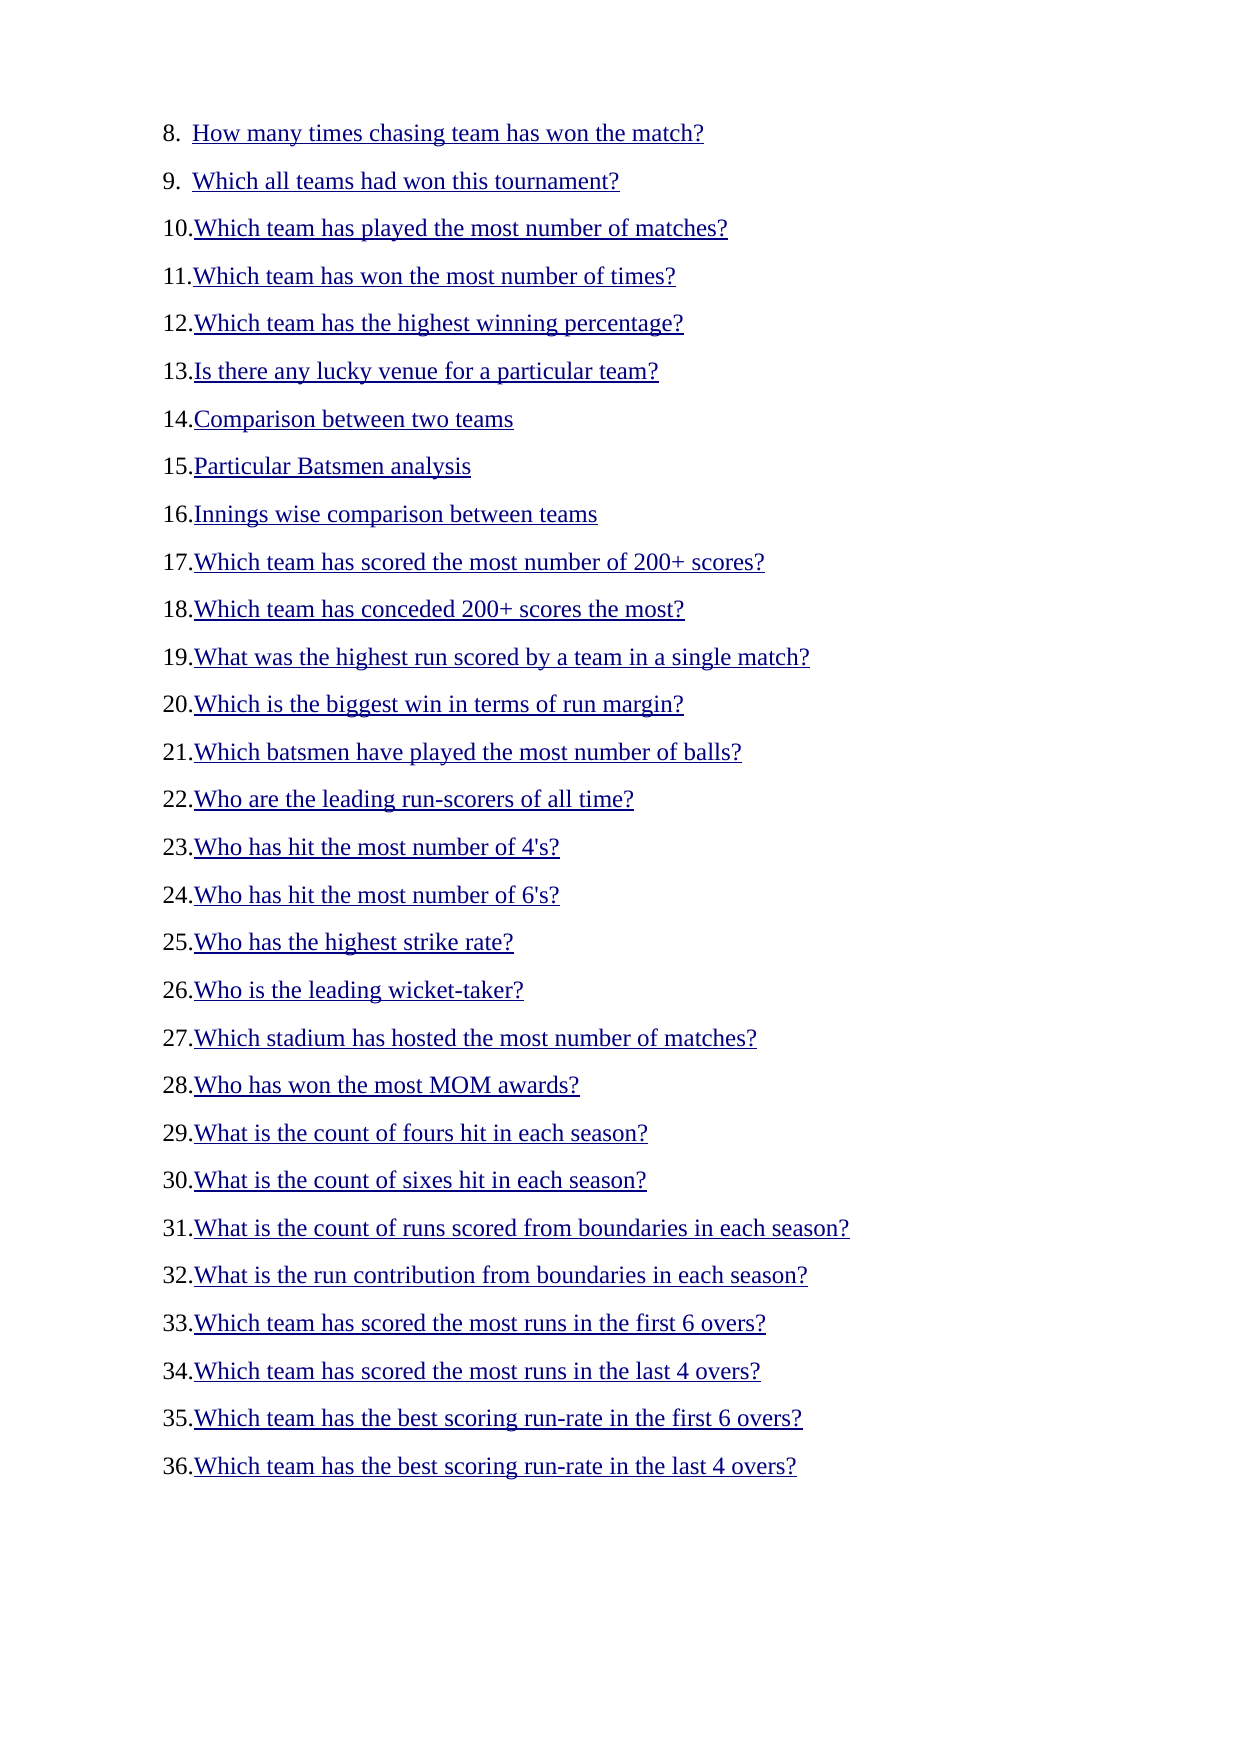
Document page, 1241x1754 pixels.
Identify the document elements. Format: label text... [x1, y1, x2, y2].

list Which team has won the most number of times? [162, 261, 1122, 290]
list Who has hit the most number of 4's? [162, 832, 1122, 861]
list Who is the leading wicket-taker? [162, 975, 1122, 1004]
list Particular Batsmen analysis [162, 451, 1122, 480]
list Who has won the most MOM awards? [162, 1070, 1122, 1099]
list What is the count of sixes hit in each season? [162, 1165, 1122, 1194]
list Which team has the best scoring run-rate in the first 6 overs? [162, 1403, 1122, 1432]
list What is the count of fours hit in each season? [162, 1118, 1122, 1147]
list Innings wise comparison between teams [162, 499, 1122, 528]
list Which batsmen have played the most number of balls? [162, 737, 1122, 766]
list Which is the biggest win in terms of run margin? [162, 689, 1122, 718]
list Who are the leading run-scorers of all time? [162, 784, 1122, 813]
list Comparison between two teams [162, 404, 1122, 432]
list Which team has scored the most runs in the last 4 overs? [162, 1356, 1122, 1384]
list Which team has the best scoring run-rate in the last 4 overs? [162, 1451, 1122, 1480]
list Which stadium has hosted the most number of matches? [162, 1023, 1122, 1051]
list Which team has played the most number of matches? [162, 213, 1122, 242]
list What was the highest run scored by a team in a single match? [162, 642, 1122, 671]
list Who has the highest strike rate? [162, 927, 1122, 956]
list Which team has scored the most runs in the first 6 overs? [162, 1308, 1122, 1337]
list How many times chasing team has won the match? [162, 118, 1122, 147]
list Which team has conceded 200+ scores the most? [162, 594, 1122, 623]
list What is the count of runs scored from boundaries in each season? [162, 1213, 1122, 1242]
list Which team has scored the most number of 200+ scores? [162, 547, 1122, 575]
list Which all teams had won this tournament? [162, 166, 1122, 194]
list Which team has the highest winning percentage? [162, 308, 1122, 337]
list What is the run contribution from boundaries in each season? [162, 1261, 1122, 1289]
list Who has hit the most number of 6's? [162, 880, 1122, 908]
list Is there any lucky venue for a particular team? [162, 356, 1122, 385]
